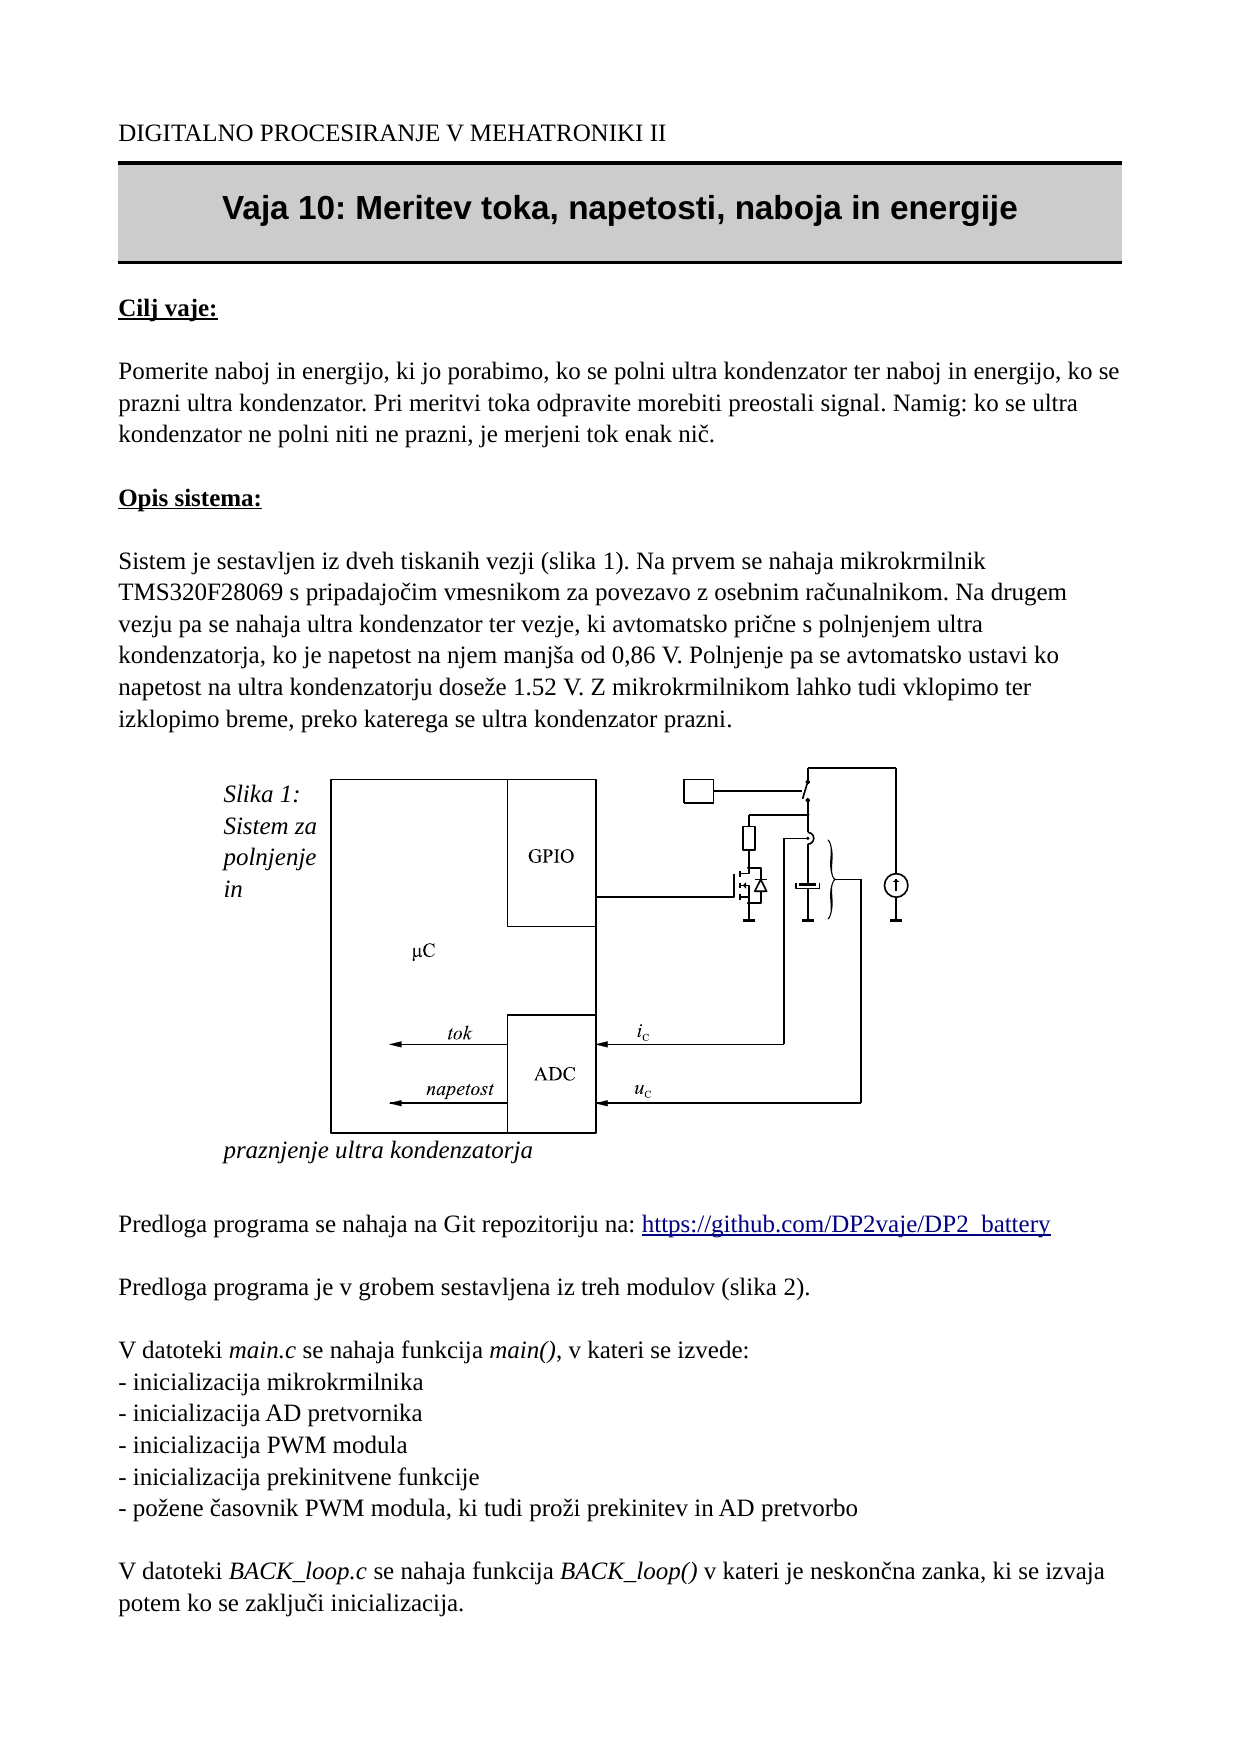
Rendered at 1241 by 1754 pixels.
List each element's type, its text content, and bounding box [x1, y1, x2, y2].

text V datoteki main.c se nahaja funkcija main(), v kateri se izvede: [118, 1335, 1122, 1364]
text - požene časovnik PWM modula, ki tudi proži prekinitev in AD pretvorbo [118, 1493, 1122, 1522]
text Predloga programa se nahaja na Git repozitoriju na: https://github.com/DP2vaje/DP2_battery [118, 1209, 1122, 1238]
text Cilj vaje: [118, 293, 1122, 322]
text - inicializacija mikrokrmilnika [118, 1367, 1122, 1396]
text V datoteki BACK_loop.c se nahaja funkcija BACK_loop() v kateri je neskončna zanka, ki se izvaja potem ko se zaključi inicializacija. [118, 1556, 1122, 1617]
text - inicializacija prekinitvene funkcije [118, 1462, 1122, 1490]
text - inicializacija AD pretvornika [118, 1398, 1122, 1427]
text Slika 1: Sistem za polnjenje in praznjenje ultra kondenzatorja [223, 779, 1017, 1163]
text Predloga programa je v grobem sestavljena iz treh modulov (slika 2). [118, 1272, 1122, 1301]
text - inicializacija PWM modula [118, 1430, 1122, 1459]
text Sistem je sestavljen iz dveh tiskanih vezji (slika 1). Na prvem se nahaja mikrokrmilnik TMS320F28069 s pripadajočim vmesnikom za povezavo z osebnim računalnikom. Na drugem vezju pa se nahaja ultra kondenzator ter vezje, ki avtomatsko prične s polnjenjem ultra kondenzatorja, ko je napetost na njem manjša od 0,86 V. Polnjenje pa se avtomatsko ustavi ko napetost na ultra kondenzatorju doseže 1.52 V. Z mikrokrmilnikom lahko tudi vklopimo ter izklopimo breme, preko katerega se ultra kondenzator prazni. [118, 546, 1122, 732]
text Opis sistema: [118, 483, 1122, 511]
text Pomerite naboj in energijo, ki jo porabimo, ko se polni ultra kondenzator ter naboj in energijo, ko se prazni ultra kondenzator. Pri meritvi toka odpravite morebiti preostali signal. Namig: ko se ultra kondenzator ne polni niti ne prazni, je merjeni tok enak nič. [118, 356, 1122, 448]
